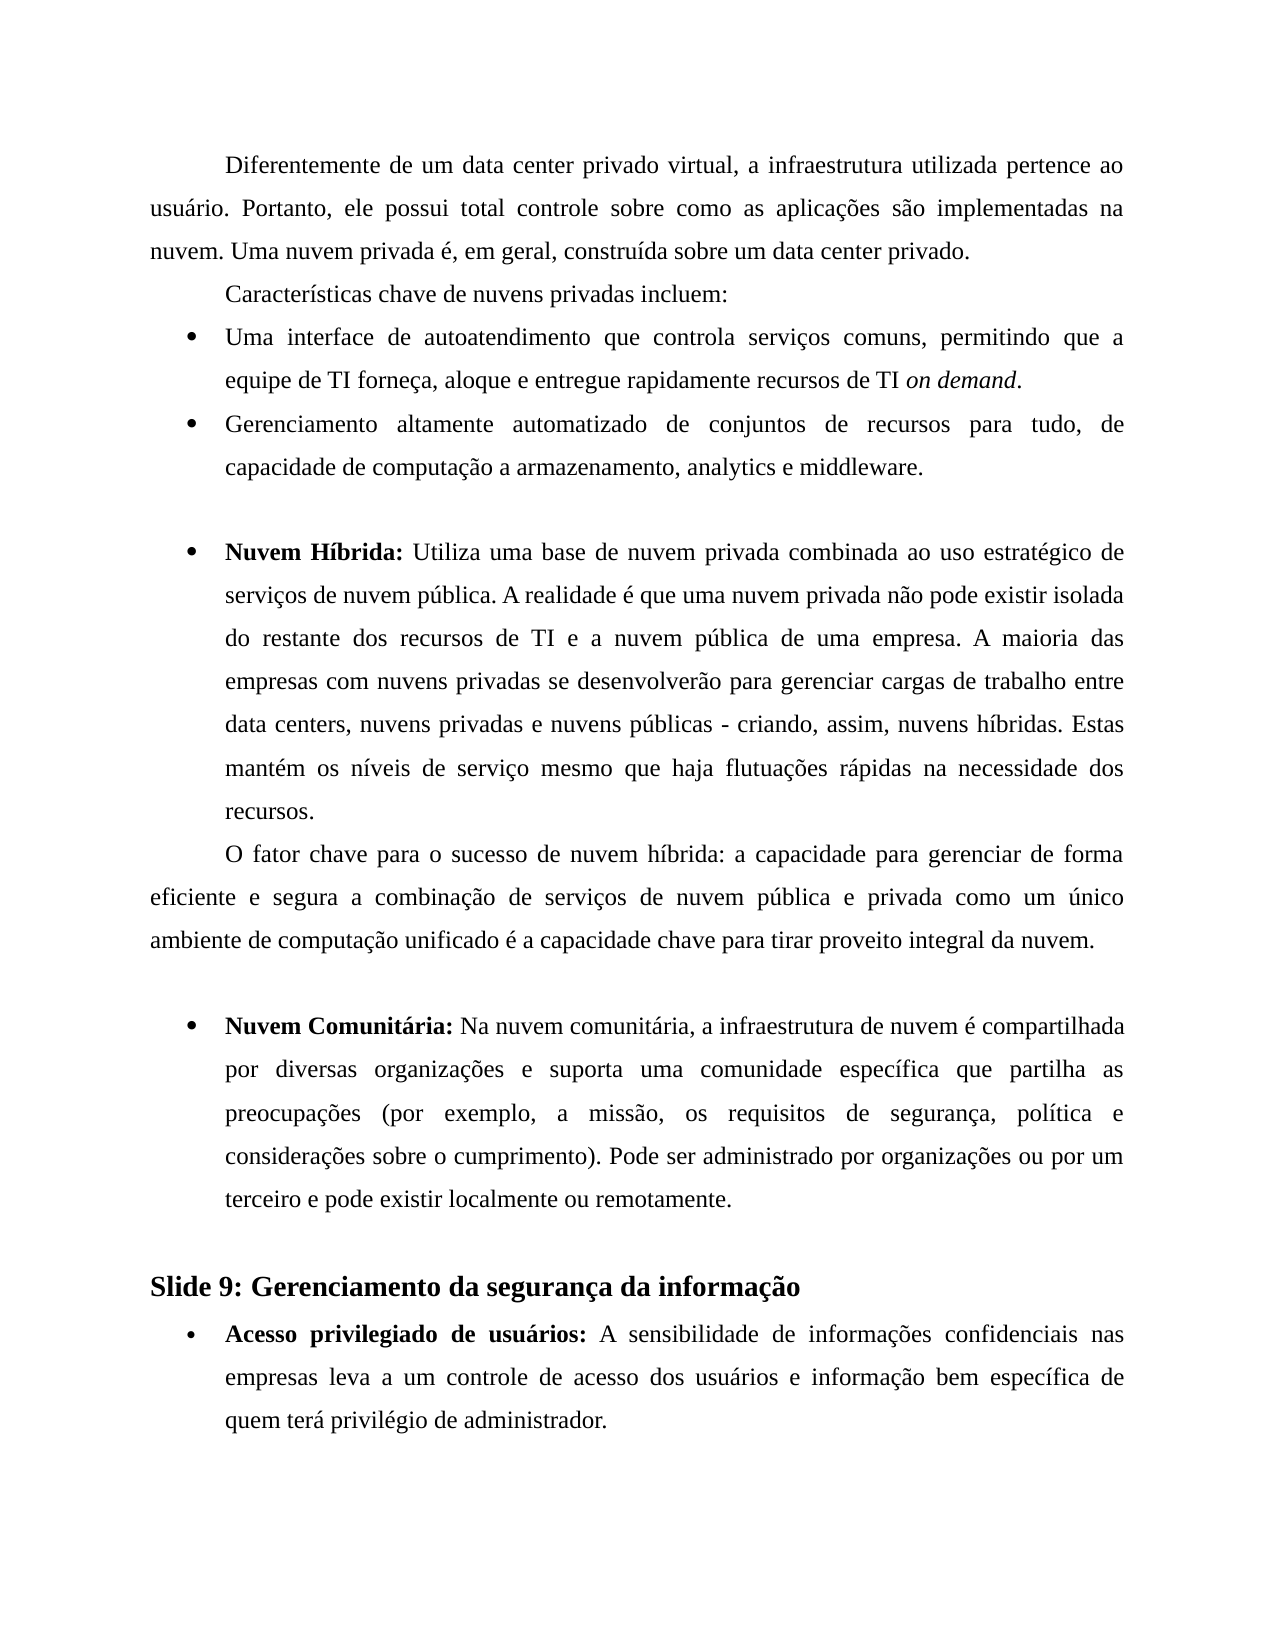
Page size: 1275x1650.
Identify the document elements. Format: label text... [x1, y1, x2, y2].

list Nuvem Comunitária: Na nuvem comunitária, a infraestrutura de nuvem é compartilhada por diversas organizações e suporta uma comunidade específica que partilha as preocupações (por exemplo, a missão, os requisitos de segurança, política e considerações sobre o cumprimento). Pode ser administrado por organizações ou por um terceiro e pode existir localmente ou remotamente. [187, 1011, 1125, 1213]
list Acesso privilegiado de usuários: A sensibilidade de informações confidenciais nas empresas leva a um controle de acesso dos usuários e informação bem específica de quem terá privilégio de administrador. [187, 1319, 1125, 1434]
text Diferentemente de um data center privado virtual, a infraestrutura utilizada pertence ao usuário. Portanto, ele possui total controle sobre como as aplicações são implementadas na nuvem. Uma nuvem privada é, em geral, construída sobre um data center privado. [150, 150, 1125, 265]
list Nuvem Híbrida: Utiliza uma base de nuvem privada combinada ao uso estratégico de serviços de nuvem pública. A realidade é que uma nuvem privada não pode existir isolada do restante dos recursos de TI e a nuvem pública de uma empresa. A maioria das empresas com nuvens privadas se desenvolverão para gerenciar cargas de trabalho entre data centers, nuvens privadas e nuvens públicas - criando, assim, nuvens híbridas. Estas mantém os níveis de serviço mesmo que haja flutuações rápidas na necessidade dos recursos. [187, 537, 1125, 824]
text Slide 9: Gerenciamento da segurança da informação [150, 1269, 1125, 1302]
text O fator chave para o sucesso de nuvem híbrida: a capacidade para gerenciar de forma eficiente e segura a combinação de serviços de nuvem pública e privada como um único ambiente de computação unificado é a capacidade chave para tirar proveito integral da nuvem. [150, 839, 1125, 954]
list Gerenciamento altamente automatizado de conjuntos de recursos para tudo, de capacidade de computação a armazenamento, analytics e middleware. [187, 409, 1125, 481]
list Uma interface de autoatendimento que controla serviços comuns, permitindo que a equipe de TI forneça, aloque e entregue rapidamente recursos de TI on demand. [187, 322, 1125, 394]
text Características chave de nuvens privadas incluem: [150, 279, 1125, 308]
